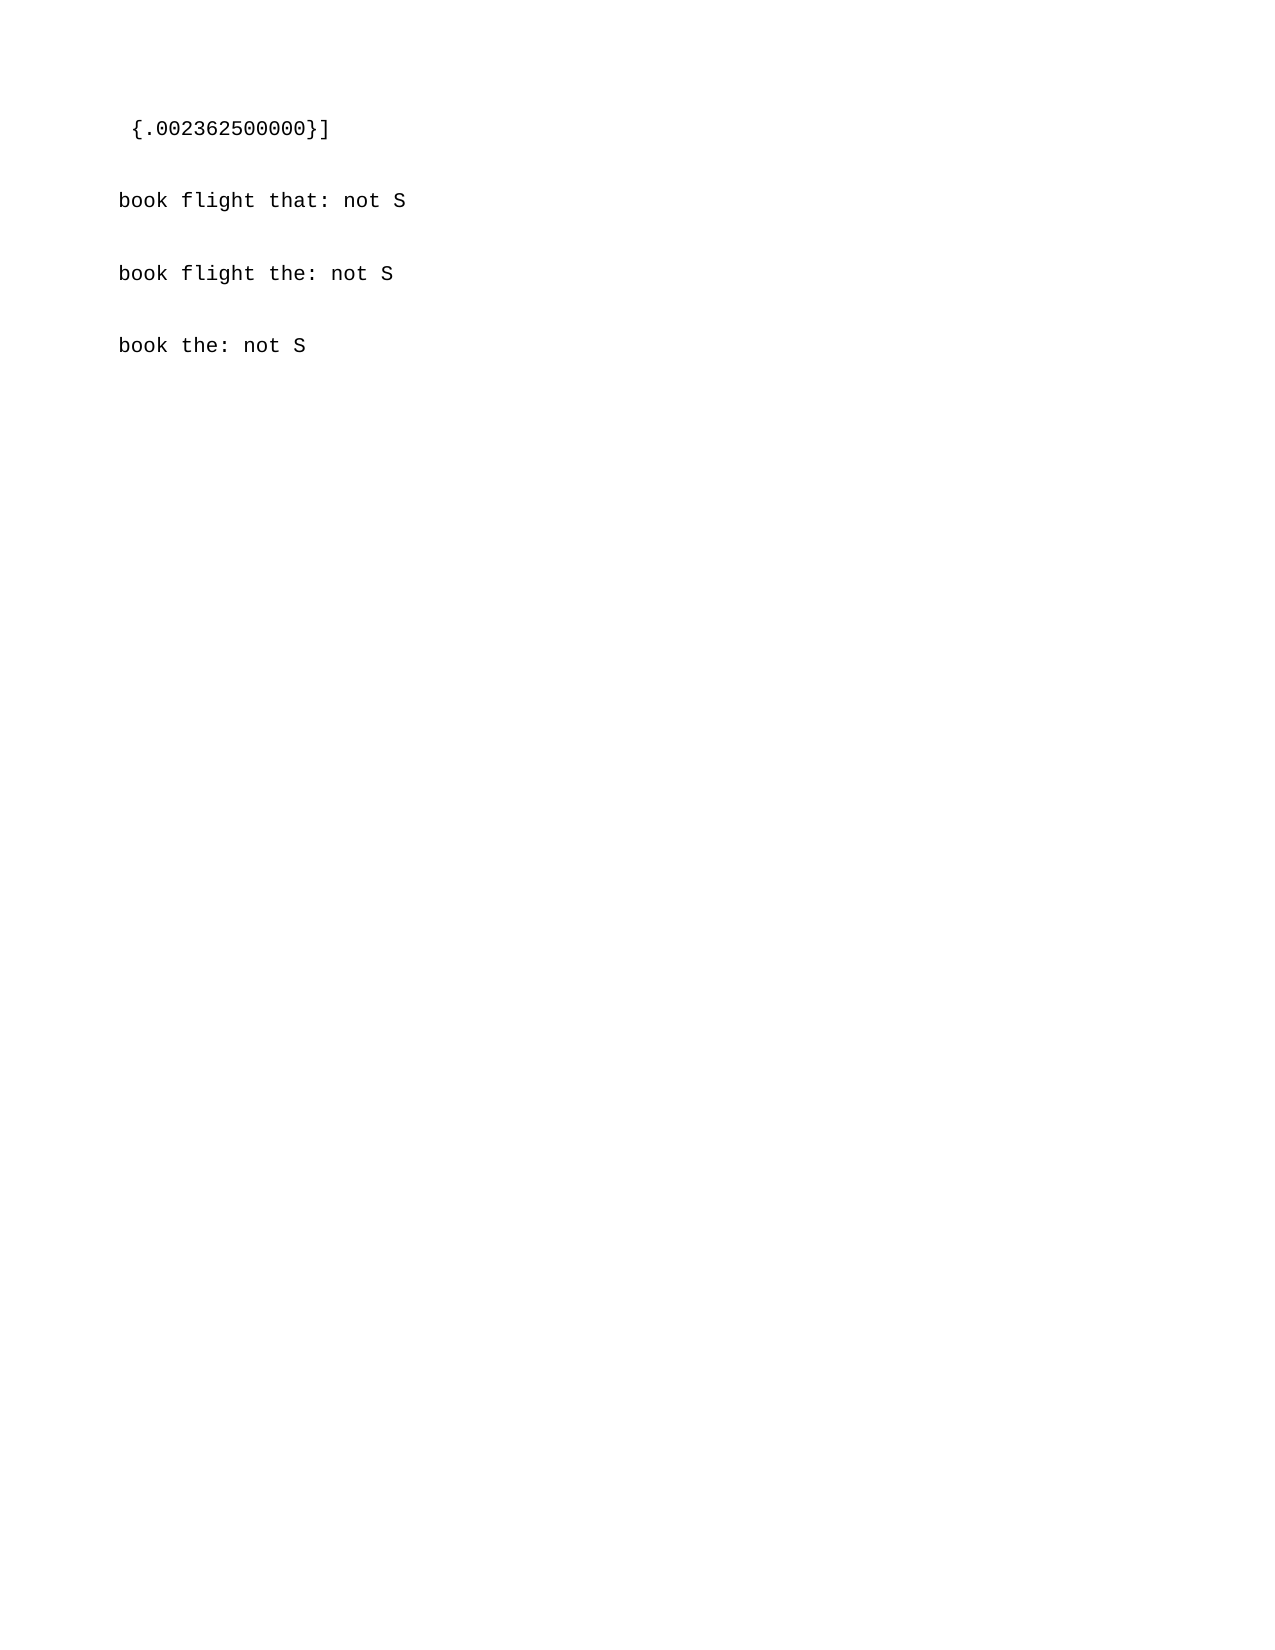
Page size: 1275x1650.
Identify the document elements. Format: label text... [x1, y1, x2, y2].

text book flight the: not S [118, 263, 1157, 286]
text book the: not S [118, 335, 1157, 359]
text {.002362500000}] [118, 118, 1157, 142]
text book flight that: not S [118, 190, 1157, 214]
